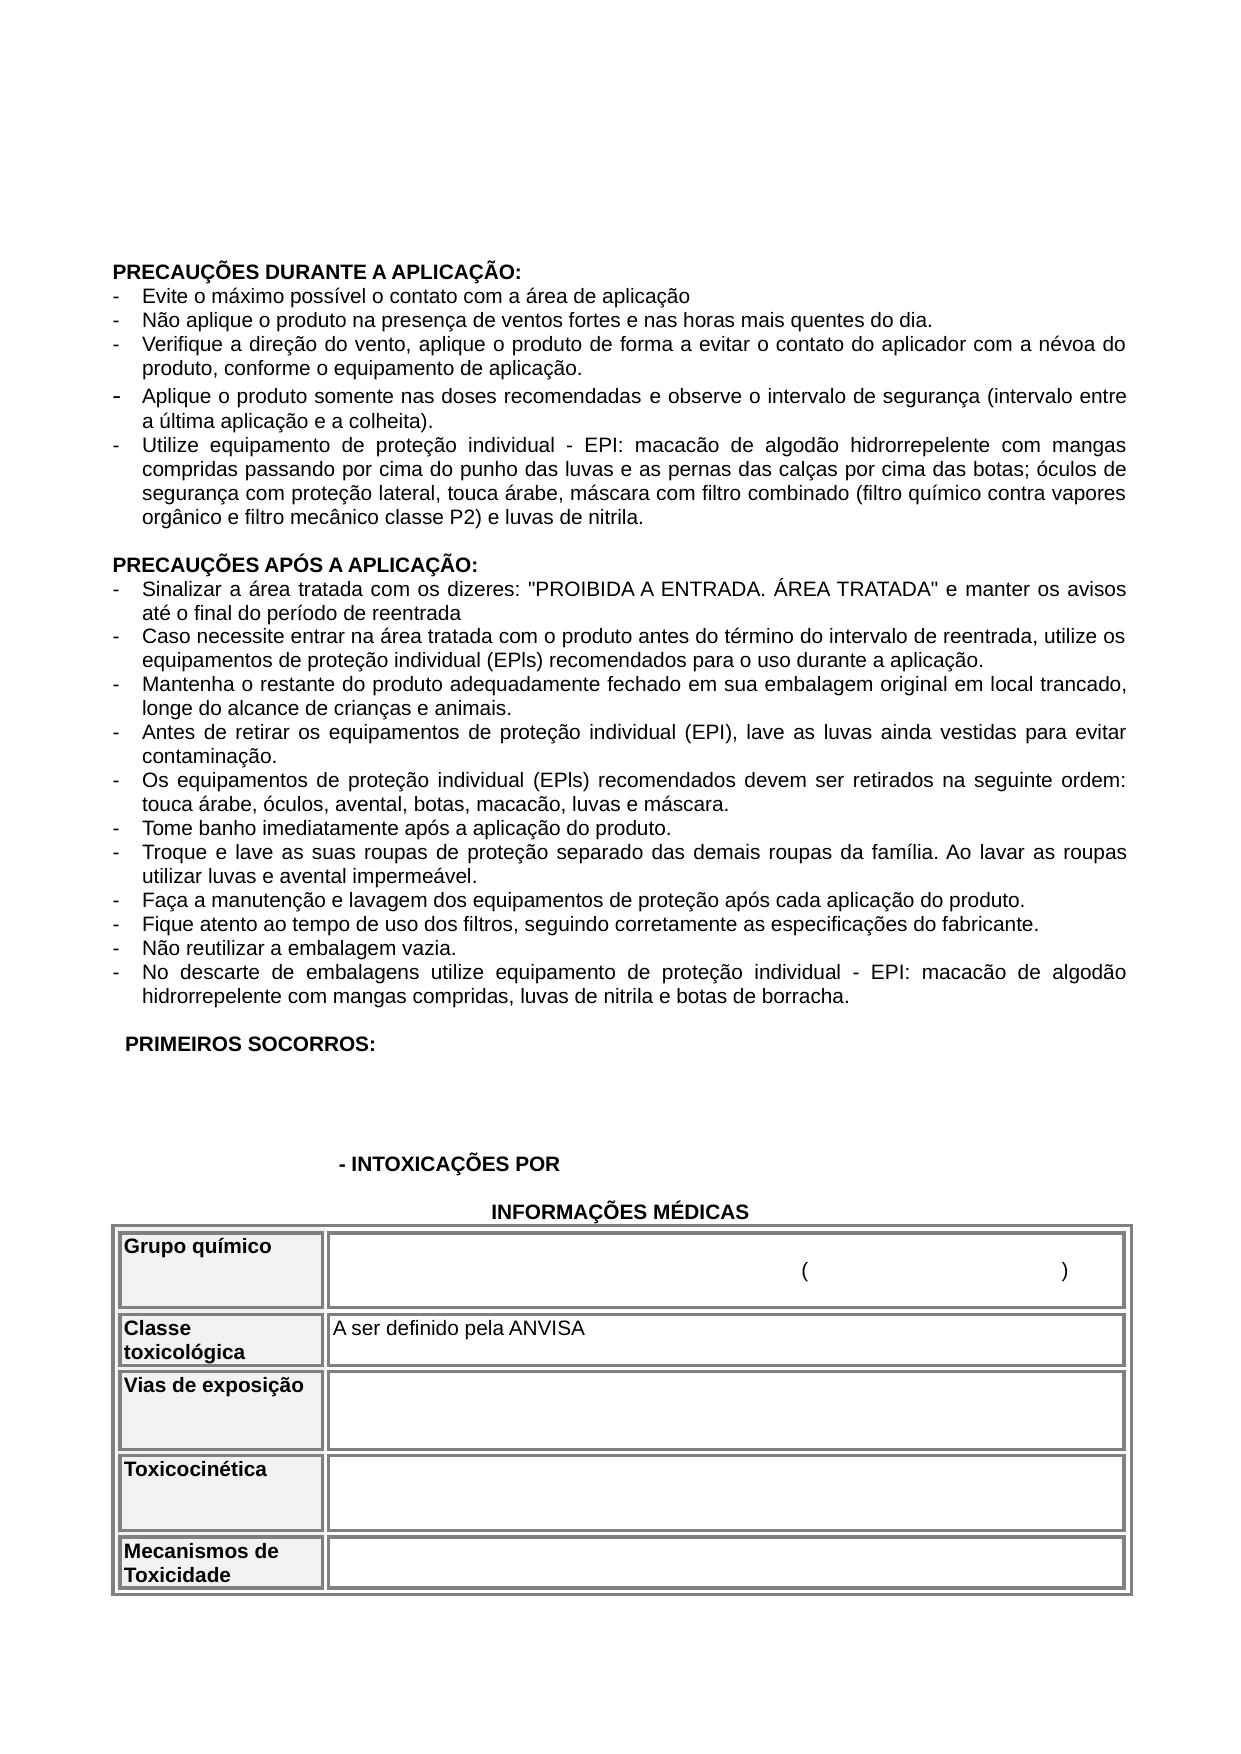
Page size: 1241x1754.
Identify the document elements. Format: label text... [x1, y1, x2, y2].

list Tome banho imediatamente após a aplicação do produto. [112, 816, 1128, 840]
table_header <for each="cqq in cqqs(o,'chemical')"> <cqq.ingredient_id.ingredient_group_id.name> (<cqq.ingredient_id.name>) </for> [330, 1235, 1122, 1306]
table_cell Vias de exposição [116, 1364, 325, 1448]
list Aplique o produto somente nas doses recomendadas e observe o intervalo de segurança (intervalo entre a última aplicação e a colheita). [112, 380, 1128, 433]
list Faça a manutenção e lavagem dos equipamentos de proteção após cada aplicação do produto. [112, 888, 1128, 912]
table_header PRIMEIROS SOCORROS: <for each="inf in informations(o, 'Primeiros socorros')"> <insert_html(inf)> </for> [114, 1032, 1133, 1128]
table_cell Mecanismos de Toxicidade [116, 1529, 325, 1586]
list Os equipamentos de proteção individual (EPls) recomendados devem ser retirados na seguinte ordem: touca árabe, óculos, avental, botas, macacão, luvas e máscara. [112, 768, 1128, 816]
text PRECAUÇÕES APÓS A APLICAÇÃO: [112, 552, 1128, 576]
table_header Grupo químico [116, 1227, 325, 1306]
table_cell Classe toxicológica [116, 1306, 325, 1363]
table_cell <for each="inf in informations(o, 'Informações Médicas - Toxicocinética')"> <insert_html(inf)> </for> [325, 1448, 1128, 1529]
table_header <for each="cqq in cqqs(o,'chemical')"> <cqq.ingredient_id.ingredient_group_id.name> (<cqq.ingredient_id.name>) </for> [325, 1227, 1128, 1306]
table_cell <for each="inf in informations(o, 'Informações Médicas - Mecanismos de Toxicidade')"> <insert_html(inf)> </for> [330, 1539, 1122, 1586]
table_cell <for each="inf in informations(o, 'Informações Médicas - Mecanismos de Toxicidade')"> <insert_html(inf)> </for> [325, 1529, 1128, 1586]
table_cell Toxicocinética [116, 1448, 325, 1529]
text PRECAUÇÕES DURANTE A APLICAÇÃO: [112, 260, 1128, 284]
list Antes de retirar os equipamentos de proteção individual (EPI), lave as luvas ainda vestidas para evitar contaminação. [112, 720, 1128, 768]
list No descarte de embalagens utilize equipamento de proteção individual - EPI: macacão de algodão hidrorrepelente com mangas compridas, luvas de nitrila e botas de borracha. [112, 960, 1128, 1008]
list Mantenha o restante do produto adequadamente fechado em sua embalagem original em local trancado, longe do alcance de crianças e animais. [112, 672, 1128, 720]
list Troque e lave as suas roupas de proteção separado das demais roupas da família. Ao lavar as roupas utilizar luvas e avental impermeável. [112, 840, 1128, 888]
title Informações MÉdicas [112, 1199, 1128, 1223]
title - INTOXICAÇÕES POR <o.formulated_product_id.name> [112, 1152, 1128, 1176]
list Sinalizar a área tratada com os dizeres: "PROIBIDA A ENTRADA. ÁREA TRATADA" e manter os avisos até o final do período de reentrada [112, 576, 1128, 624]
table_cell <for each="inf in informations(o, 'Primeiros socorros')"> <insert_html(inf)> </for> [325, 1364, 1128, 1448]
list Verifique a direção do vento, aplique o produto de forma a evitar o contato do aplicador com a névoa do produto, conforme o equipamento de aplicação. [112, 332, 1128, 380]
table_cell <for each="inf in informations(o, 'Primeiros socorros')"> <insert_html(inf)> </for> [330, 1373, 1122, 1448]
table_cell A ser definido pela ANVISA [325, 1306, 1128, 1363]
list Não reutilizar a embalagem vazia. [112, 936, 1128, 960]
list Utilize equipamento de proteção individual - EPI: macacão de algodão hidrorrepelente com mangas compridas passando por cima do punho das luvas e as pernas das calças por cima das botas; óculos de segurança com proteção lateral, touca árabe, máscara com filtro combinado (filtro químico contra vapores orgânico e filtro mecânico classe P2) e luvas de nitrila. [112, 433, 1128, 528]
list Evite o máximo possível o contato com a área de aplicação [112, 284, 1128, 308]
list Não aplique o produto na presença de ventos fortes e nas horas mais quentes do dia. [112, 308, 1128, 332]
table_cell <for each="inf in informations(o, 'Informações Médicas - Toxicocinética')"> <insert_html(inf)> </for> [330, 1457, 1122, 1529]
list Caso necessite entrar na área tratada com o produto antes do término do intervalo de reentrada, utilize os equipamentos de proteção individual (EPls) recomendados para o uso durante a aplicação. [112, 624, 1128, 672]
list Fique atento ao tempo de uso dos filtros, seguindo corretamente as especificações do fabricante. [112, 912, 1128, 936]
